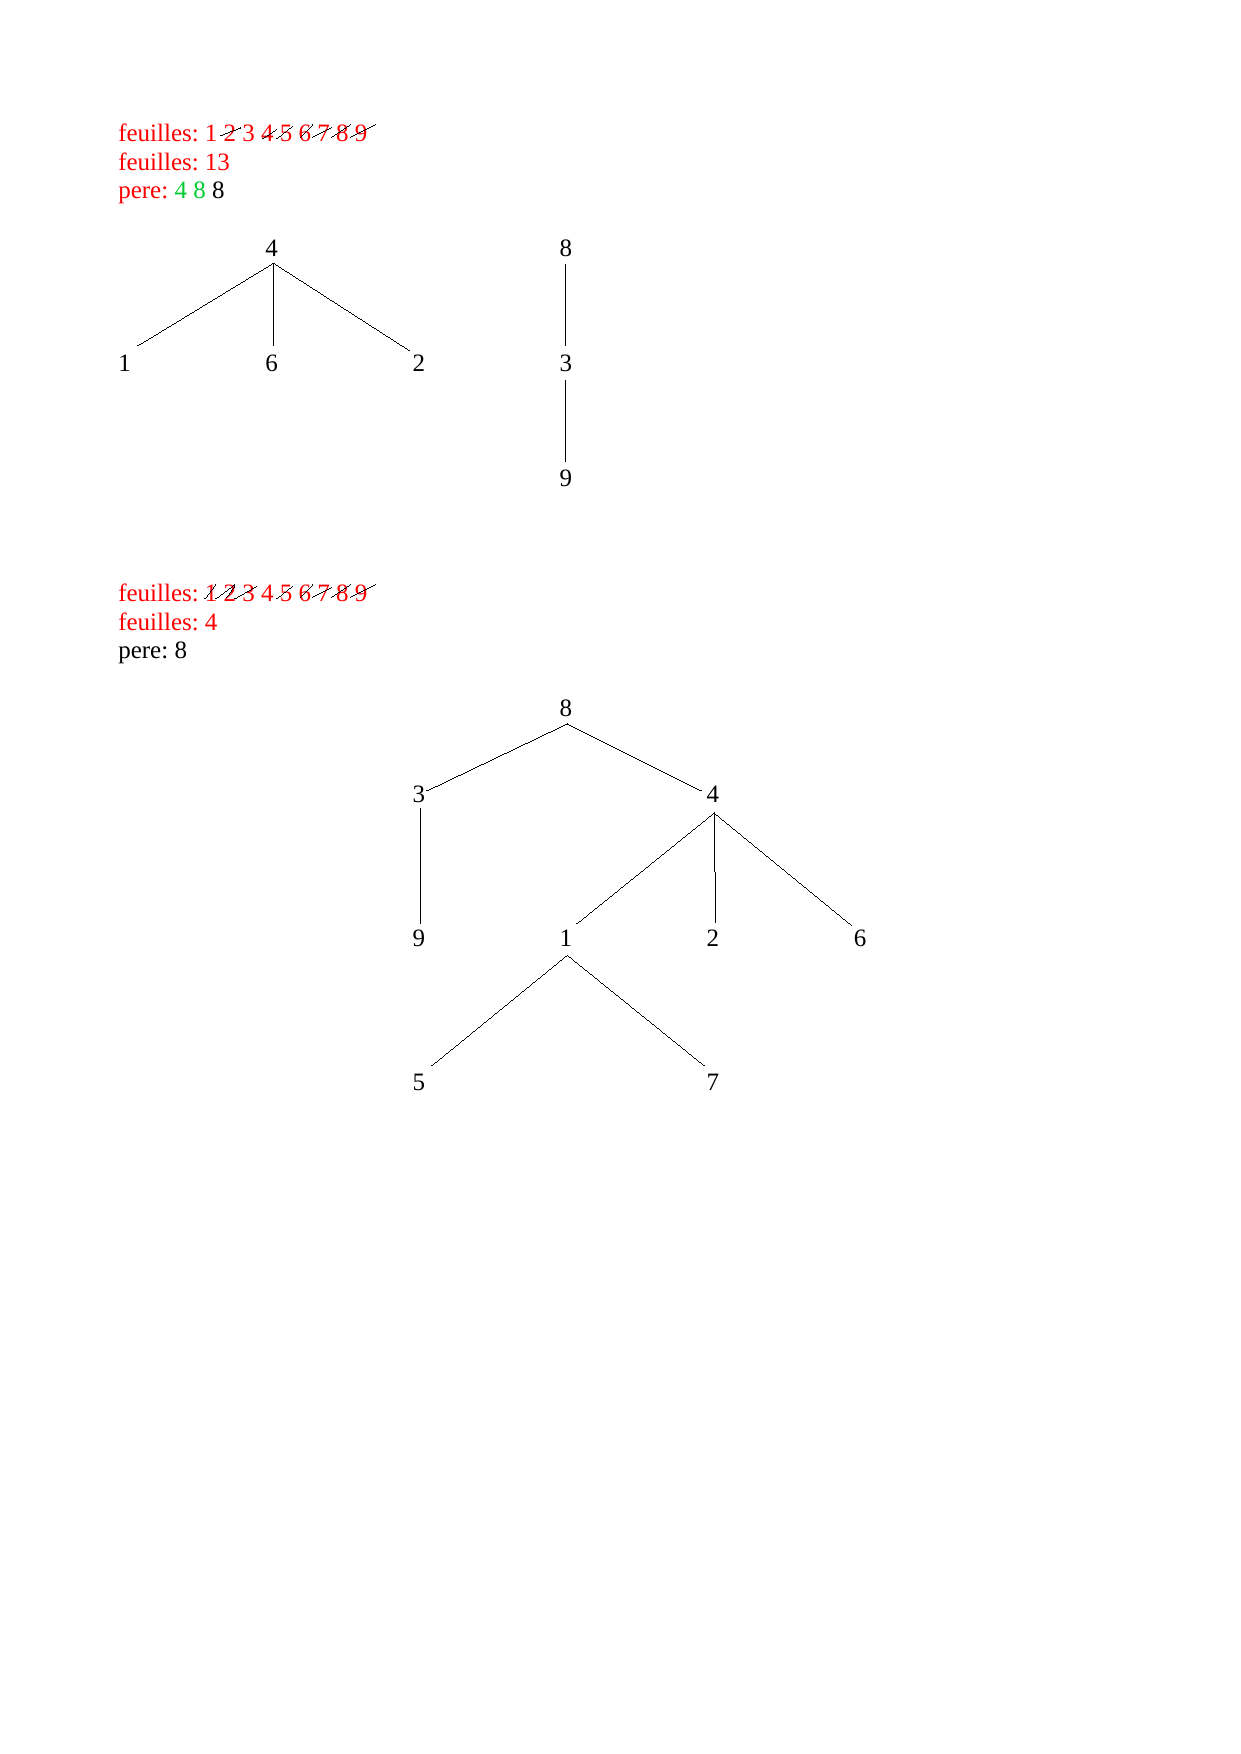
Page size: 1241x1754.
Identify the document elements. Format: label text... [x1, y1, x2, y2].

text 3 4 [118, 779, 1122, 808]
text 5 7 [118, 1067, 1122, 1096]
text 8 [118, 693, 1122, 722]
text feuilles: 13 [118, 147, 1122, 176]
text feuilles: 4 [118, 607, 1122, 636]
text pere: 8 [118, 636, 1122, 664]
text pere: 4 8 8 [118, 176, 1122, 204]
text 1 6 2 3 [118, 348, 1122, 377]
text feuilles: 1 2 3 4 5 6 7 8 9 [118, 118, 1122, 147]
text 9 [118, 463, 1122, 492]
text 4 8 [118, 233, 1122, 262]
text feuilles: 1 2 3 4 5 6 7 8 9 [118, 578, 1122, 607]
text 9 1 2 6 [118, 923, 1122, 952]
